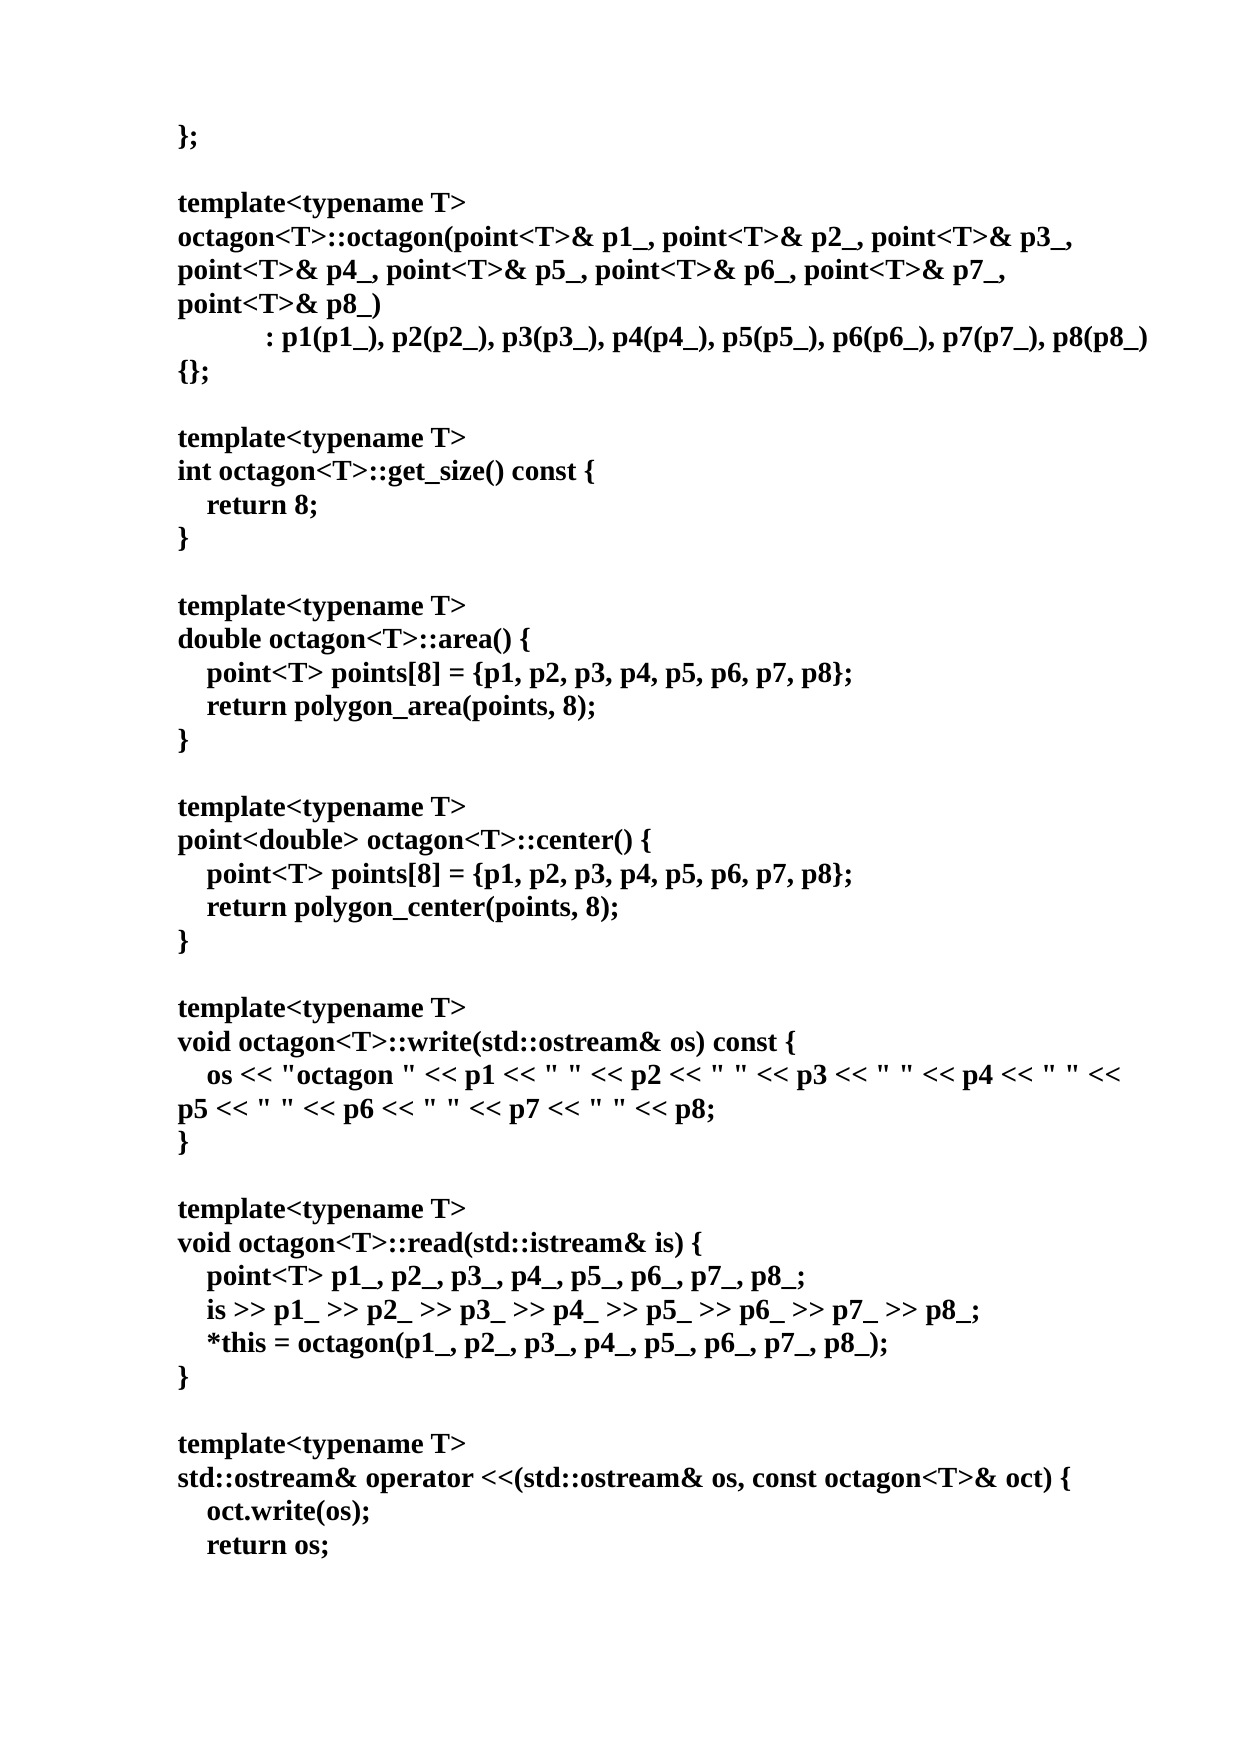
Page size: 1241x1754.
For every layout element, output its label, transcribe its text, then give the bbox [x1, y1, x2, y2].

text : p1(p1_), p2(p2_), p3(p3_), p4(p4_), p5(p5_), p6(p6_), p7(p7_), p8(p8_) {}; [177, 319, 1152, 386]
text template<typename T> [177, 1191, 1152, 1225]
text void octagon<T>::read(std::istream& is) { [177, 1225, 1152, 1258]
text return os; [177, 1527, 1152, 1560]
text octagon<T>::octagon(point<T>& p1_, point<T>& p2_, point<T>& p3_, point<T>& p4_, point<T>& p5_, point<T>& p6_, point<T>& p7_, point<T>& p8_) [177, 219, 1152, 319]
text os << "octagon " << p1 << " " << p2 << " " << p3 << " " << p4 << " " << p5 << " " << p6 << " " << p7 << " " << p8; [177, 1057, 1152, 1124]
text void octagon<T>::write(std::ostream& os) const { [177, 1024, 1152, 1057]
text point<T> p1_, p2_, p3_, p4_, p5_, p6_, p7_, p8_; [177, 1258, 1152, 1292]
text } [177, 521, 1152, 554]
text point<T> points[8] = {p1, p2, p3, p4, p5, p6, p7, p8}; [177, 856, 1152, 889]
text double octagon<T>::area() { [177, 621, 1152, 655]
text return polygon_center(points, 8); [177, 889, 1152, 923]
text int octagon<T>::get_size() const { [177, 453, 1152, 487]
text template<typename T> [177, 1426, 1152, 1460]
text point<double> octagon<T>::center() { [177, 822, 1152, 856]
text } [177, 923, 1152, 957]
text point<T> points[8] = {p1, p2, p3, p4, p5, p6, p7, p8}; [177, 655, 1152, 688]
text } [177, 1359, 1152, 1393]
text template<typename T> [177, 789, 1152, 822]
text oct.write(os); [177, 1493, 1152, 1527]
text } [177, 1124, 1152, 1158]
text } [177, 722, 1152, 755]
text *this = octagon(p1_, p2_, p3_, p4_, p5_, p6_, p7_, p8_); [177, 1326, 1152, 1359]
text template<typename T> [177, 990, 1152, 1024]
text is >> p1_ >> p2_ >> p3_ >> p4_ >> p5_ >> p6_ >> p7_ >> p8_; [177, 1292, 1152, 1326]
text template<typename T> [177, 185, 1152, 219]
text }; [177, 118, 1152, 152]
text template<typename T> [177, 420, 1152, 453]
text template<typename T> [177, 588, 1152, 621]
text return 8; [177, 487, 1152, 521]
text std::ostream& operator <<(std::ostream& os, const octagon<T>& oct) { [177, 1460, 1152, 1493]
text return polygon_area(points, 8); [177, 688, 1152, 722]
